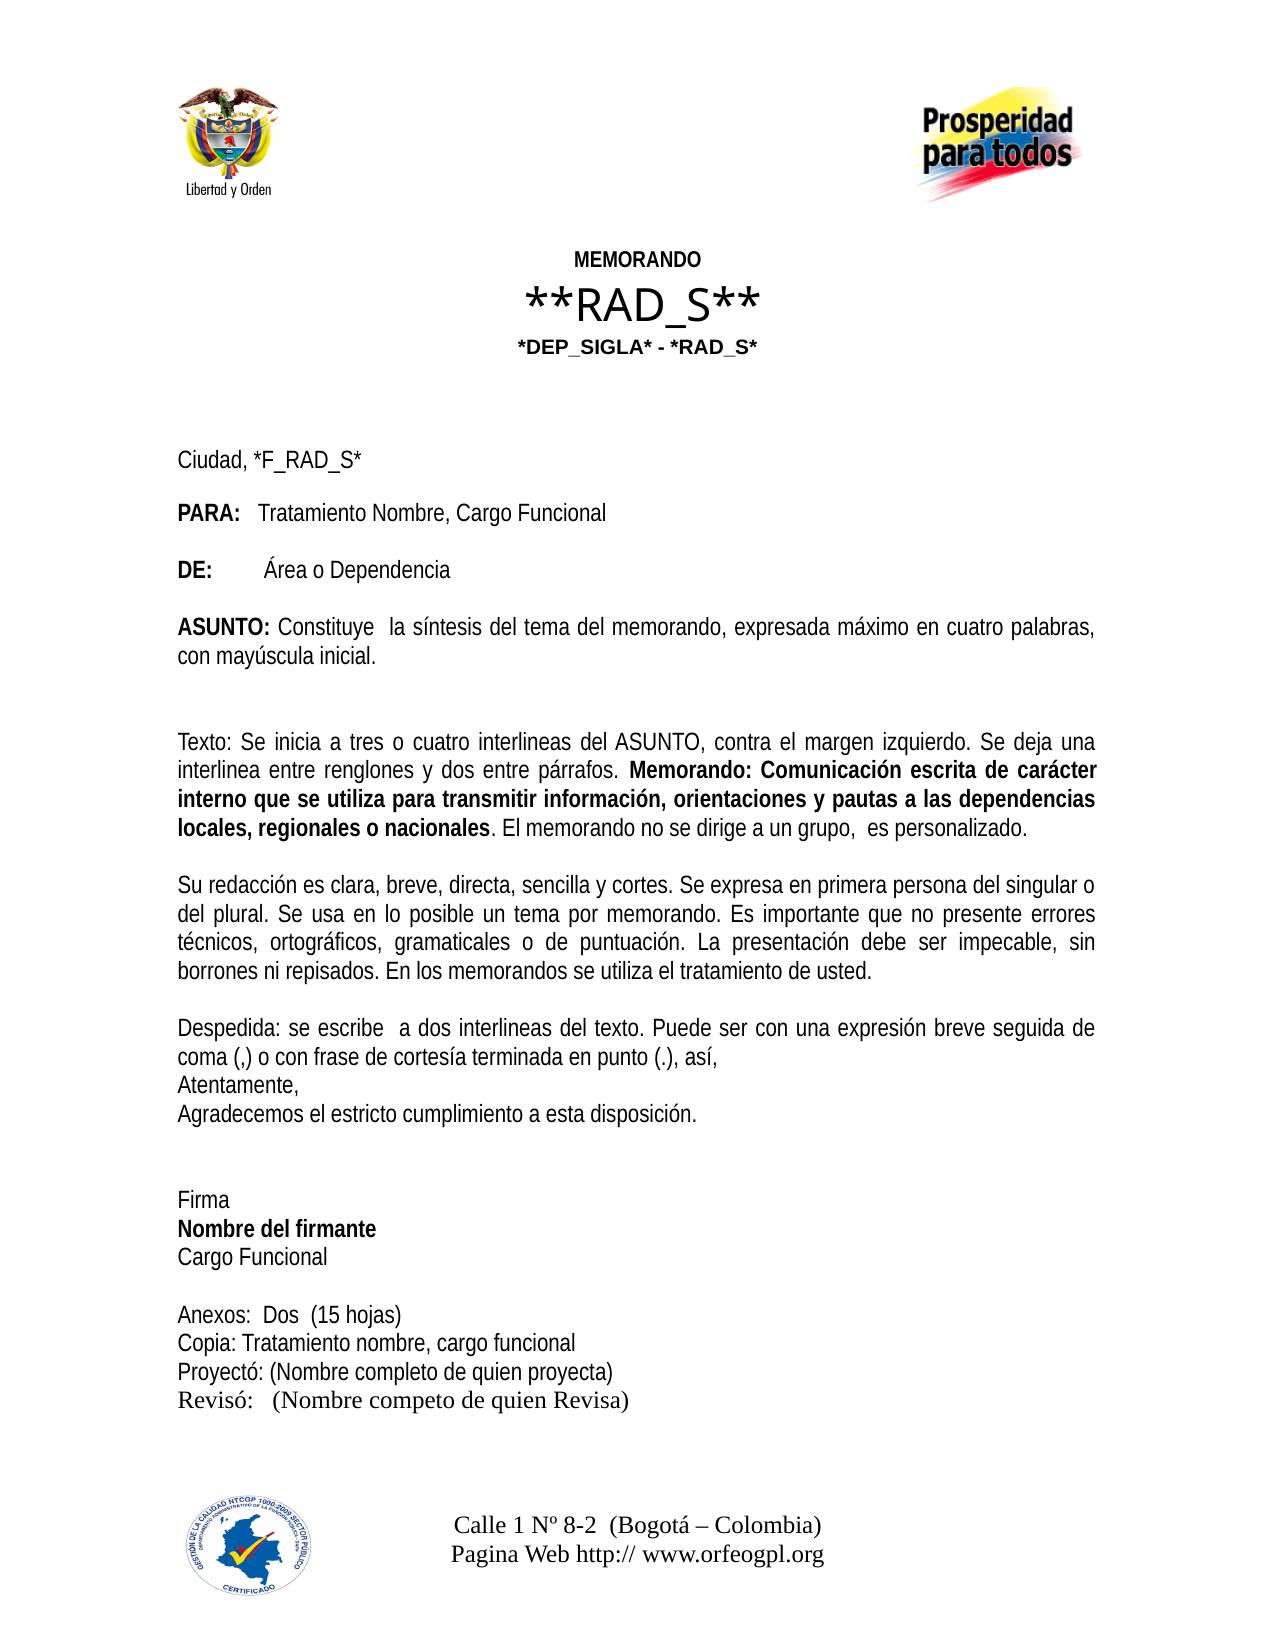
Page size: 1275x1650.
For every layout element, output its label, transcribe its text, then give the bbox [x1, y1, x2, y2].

text Copia: Tratamiento nombre, cargo funcional [177, 1328, 1098, 1357]
text Cargo Funcional [177, 1242, 1098, 1271]
text Ciudad, *F_RAD_S* [177, 445, 1098, 473]
text Su redacción es clara, breve, directa, sencilla y cortes. Se expresa en primera persona del singular o del plural. Se usa en lo posible un tema por memorando. Es importante que no presente errores técnicos, ortográficos, gramaticales o de puntuación. La presentación debe ser impecable, sin borrones ni repisados. En los memorandos se utiliza el tratamiento de usted. [177, 870, 1098, 984]
text Anexos: Dos (15 hojas) [177, 1299, 1098, 1328]
text Revisó: (Nombre competo de quien Revisa) [177, 1386, 1098, 1414]
picture [873, 87, 1112, 210]
text Atentamente, [177, 1070, 1098, 1099]
text Nombre del firmante [177, 1214, 1098, 1242]
text Proyectó: (Nombre completo de quien proyecta) [177, 1357, 1098, 1386]
text Agradecemos el estricto cumplimiento a esta disposición. [177, 1099, 1098, 1128]
text Despedida: se escribe a dos interlineas del texto. Puede ser con una expresión breve seguida de coma (,) o con frase de cortesía terminada en punto (.), así, [177, 1013, 1098, 1070]
text PARA: Tratamiento Nombre, Cargo Funcional [177, 497, 1098, 526]
text Firma [177, 1185, 1098, 1214]
text ASUNTO: Constituye la síntesis del tema del memorando, expresada máximo en cuatro palabras, con mayúscula inicial. [177, 612, 1098, 669]
text *DEP_SIGLA* - *RAD_S* [177, 335, 1098, 359]
text **RAD_S** [177, 273, 1098, 335]
text MEMORANDO [177, 246, 1098, 273]
text DE: Área o Dependencia [177, 555, 1098, 583]
text Texto: Se inicia a tres o cuatro interlineas del ASUNTO, contra el margen izquierdo. Se deja una interlinea entre renglones y dos entre párrafos. Memorando: Comunicación escrita de carácter interno que se utiliza para transmitir información, orientaciones y pautas a las dependencias locales, regionales o nacionales. El memorando no se dirige a un grupo, es personalizado. [177, 727, 1098, 841]
